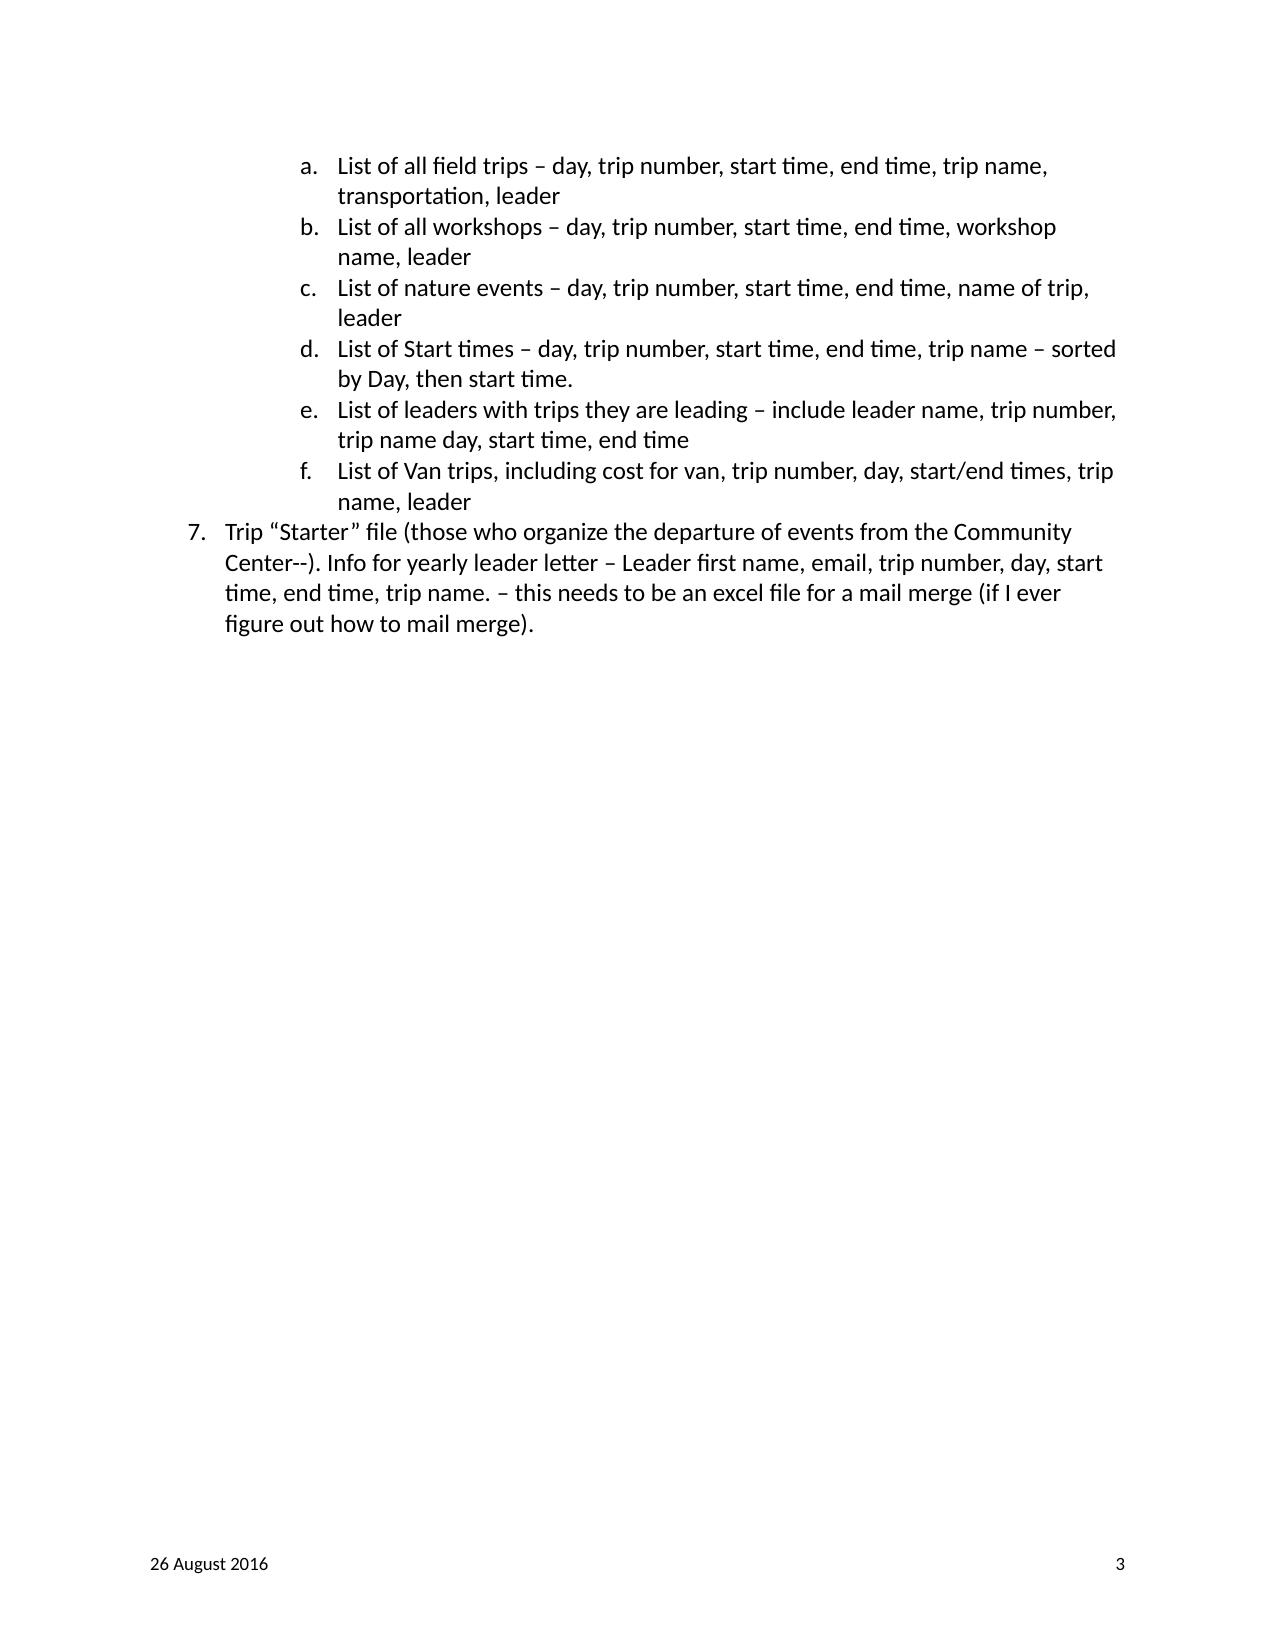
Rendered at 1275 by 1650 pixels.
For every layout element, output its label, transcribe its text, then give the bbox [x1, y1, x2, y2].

list List of leaders with trips they are leading – include leader name, trip number, trip name day, start time, end time [300, 394, 1125, 455]
list List of all field trips – day, trip number, start time, end time, trip name, transportation, leader [300, 150, 1125, 211]
list List of Van trips, including cost for van, trip number, day, start/end times, trip name, leader [300, 455, 1125, 516]
list List of all workshops – day, trip number, start time, end time, workshop name, leader [300, 211, 1125, 272]
list List of nature events – day, trip number, start time, end time, name of trip, leader [300, 272, 1125, 333]
list List of Start times – day, trip number, start time, end time, trip name – sorted by Day, then start time. [300, 333, 1125, 394]
list Trip “Starter” file (those who organize the departure of events from the Community Center--). Info for yearly leader letter – Leader first name, email, trip number, day, start time, end time, trip name. – this needs to be an excel file for a mail merge (if I ever figure out how to mail merge). [187, 516, 1125, 638]
